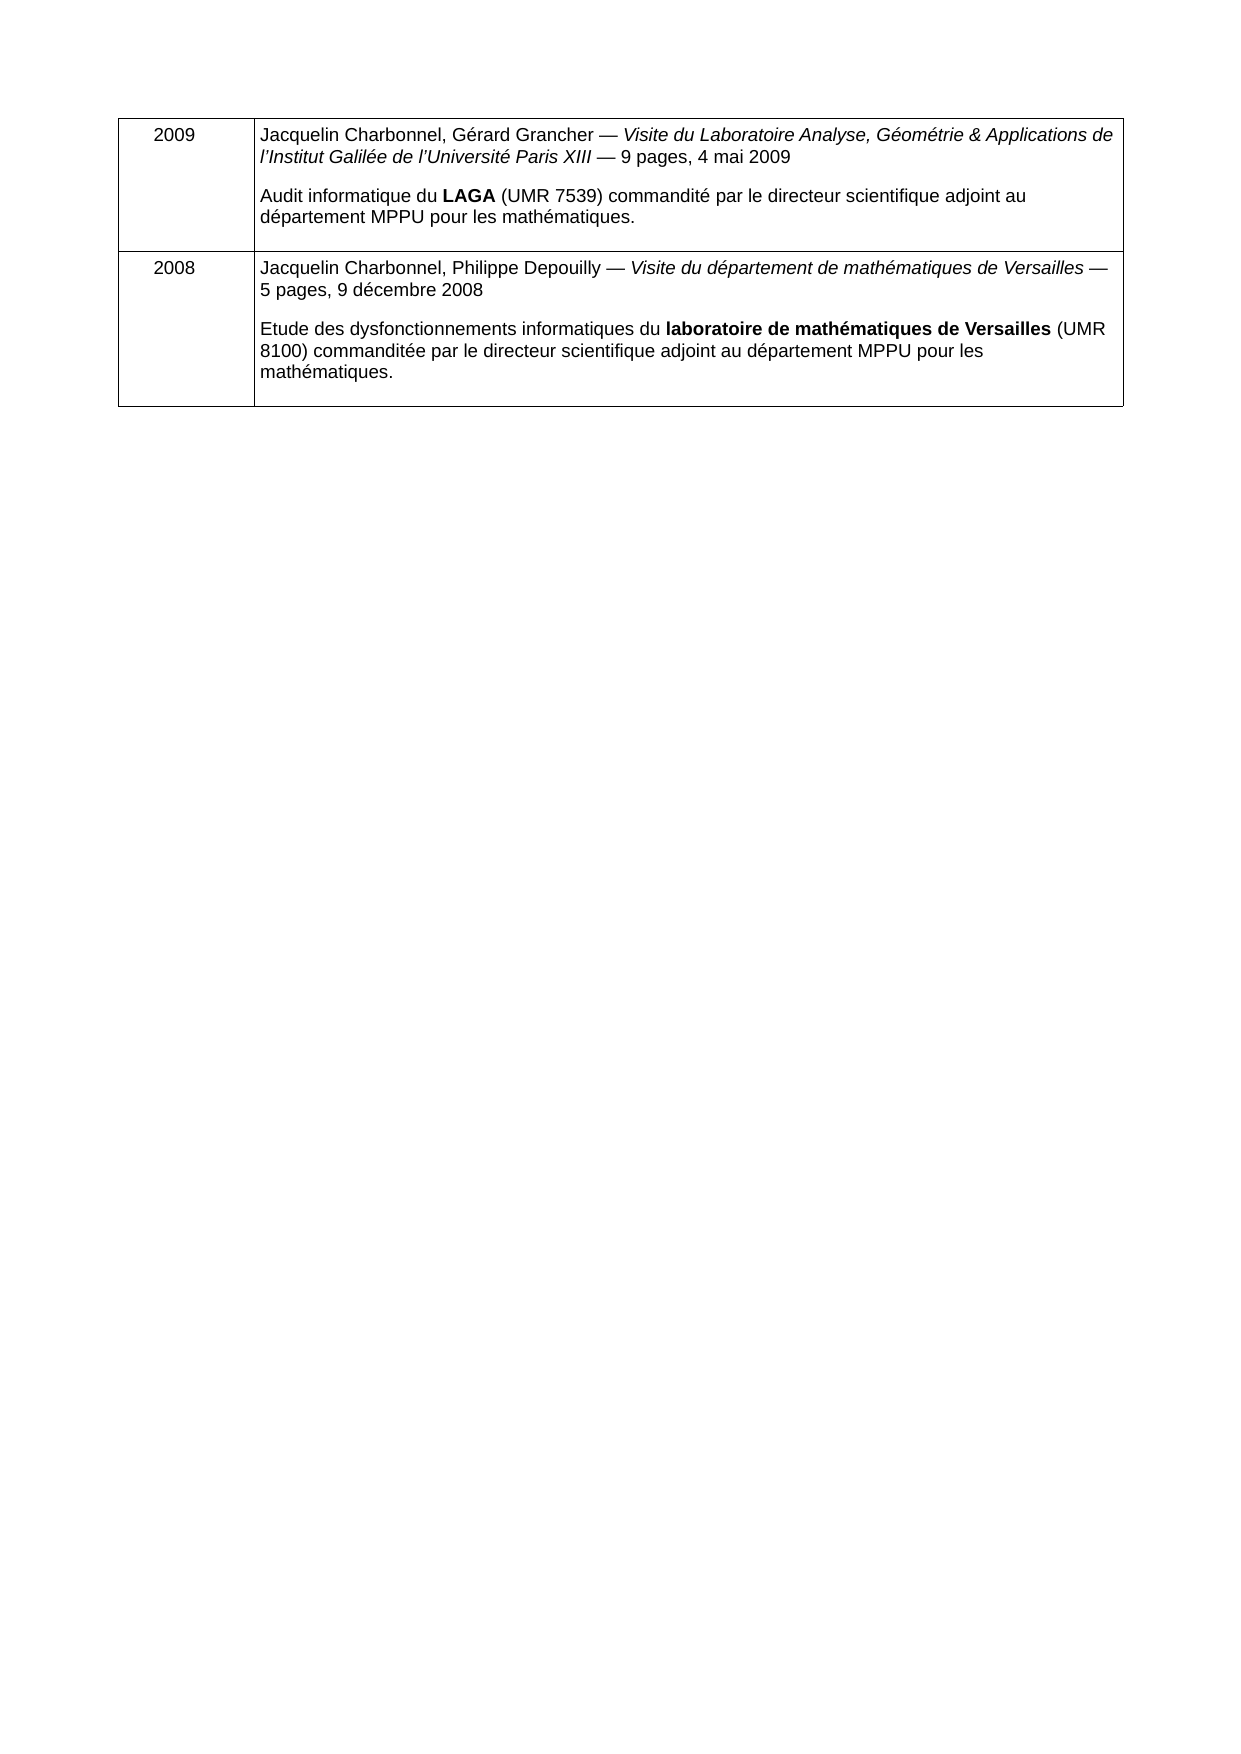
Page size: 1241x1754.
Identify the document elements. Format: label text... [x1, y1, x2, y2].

table_cell Jacquelin Charbonnel, Gérard Grancher ― Visite du Laboratoire Analyse, Géométrie & Applications de l’Institut Galilée de l’Université Paris XIII ― 9 pages, 4 mai 2009 Audit informatique du LAGA (UMR 7539) commandité par le directeur scientifique adjoint au département MPPU pour les mathématiques. [255, 119, 1123, 251]
table_cell Jacquelin Charbonnel, Philippe Depouilly ― Visite du département de mathématiques de Versailles ― 5 pages, 9 décembre 2008 Etude des dysfonctionnements informatiques du laboratoire de mathématiques de Versailles (UMR 8100) commanditée par le directeur scientifique adjoint au département MPPU pour les mathématiques. [255, 252, 1123, 406]
table_cell 2009 [119, 119, 254, 251]
table_cell 2008 [119, 252, 254, 406]
